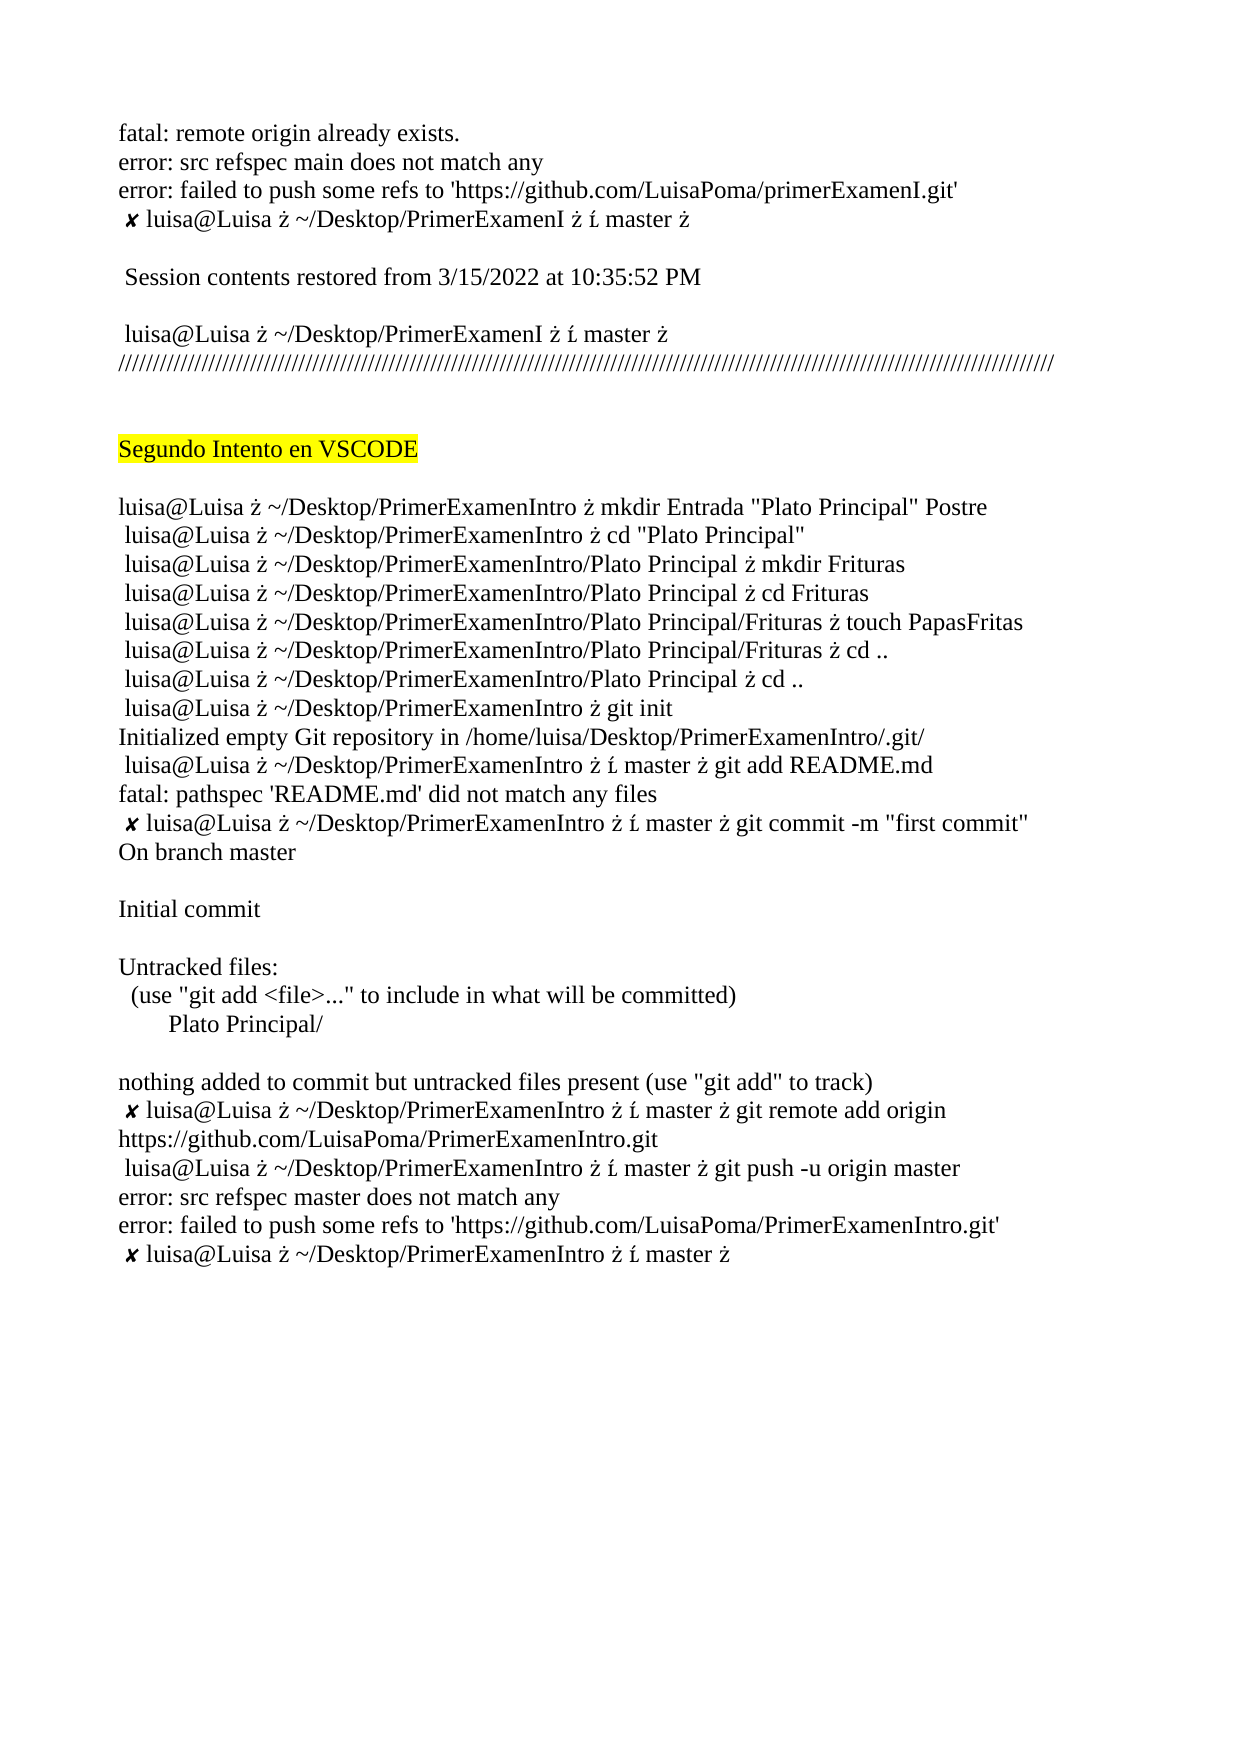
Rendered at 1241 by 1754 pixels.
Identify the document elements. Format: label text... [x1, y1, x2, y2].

text /////////////////////////////////////////////////////////////////////////////////////////////////////////////////////////////////////// [118, 348, 1122, 377]
text ✘ luisa@Luisa  ~/Desktop/PrimerExamenI   master  [118, 204, 1122, 233]
text ✘ luisa@Luisa  ~/Desktop/PrimerExamenIntro   master  [118, 1239, 1122, 1268]
text error: failed to push some refs to 'https://github.com/LuisaPoma/primerExamenI.git' [118, 176, 1122, 204]
text Initialized empty Git repository in /home/luisa/Desktop/PrimerExamenIntro/.git/ [118, 722, 1122, 751]
text Session contents restored from 3/15/2022 at 10:35:52 PM [118, 262, 1122, 291]
text Initial commit [118, 894, 1122, 923]
text fatal: pathspec 'README.md' did not match any files [118, 779, 1122, 808]
text Plato Principal/ [118, 1009, 1122, 1038]
text ✘ luisa@Luisa  ~/Desktop/PrimerExamenIntro   master  git commit -m "first commit" [118, 808, 1122, 837]
text luisa@Luisa  ~/Desktop/PrimerExamenIntro/Plato Principal  cd Frituras [118, 578, 1122, 607]
text (use "git add <file>..." to include in what will be committed) [118, 981, 1122, 1009]
text error: src refspec main does not match any [118, 147, 1122, 176]
text luisa@Luisa  ~/Desktop/PrimerExamenIntro/Plato Principal/Frituras  touch PapasFritas [118, 607, 1122, 636]
text luisa@Luisa  ~/Desktop/PrimerExamenI   master  [118, 319, 1122, 348]
text fatal: remote origin already exists. [118, 118, 1122, 147]
text luisa@Luisa  ~/Desktop/PrimerExamenIntro   master  git add README.md [118, 751, 1122, 779]
text luisa@Luisa  ~/Desktop/PrimerExamenIntro/Plato Principal  mkdir Frituras [118, 549, 1122, 578]
text luisa@Luisa  ~/Desktop/PrimerExamenIntro/Plato Principal  cd .. [118, 664, 1122, 693]
text On branch master [118, 837, 1122, 866]
text Untracked files: [118, 952, 1122, 981]
text ✘ luisa@Luisa  ~/Desktop/PrimerExamenIntro   master  git remote add origin https://github.com/LuisaPoma/PrimerExamenIntro.git [118, 1096, 1122, 1153]
text luisa@Luisa  ~/Desktop/PrimerExamenIntro/Plato Principal/Frituras  cd .. [118, 636, 1122, 664]
text luisa@Luisa  ~/Desktop/PrimerExamenIntro  mkdir Entrada "Plato Principal" Postre [118, 492, 1122, 521]
text luisa@Luisa  ~/Desktop/PrimerExamenIntro  git init [118, 693, 1122, 722]
text error: failed to push some refs to 'https://github.com/LuisaPoma/PrimerExamenIntro.git' [118, 1211, 1122, 1239]
text nothing added to commit but untracked files present (use "git add" to track) [118, 1067, 1122, 1096]
text Segundo Intento en VSCODE [118, 434, 1122, 463]
text luisa@Luisa  ~/Desktop/PrimerExamenIntro  cd "Plato Principal" [118, 521, 1122, 549]
text error: src refspec master does not match any [118, 1182, 1122, 1211]
text luisa@Luisa  ~/Desktop/PrimerExamenIntro   master  git push -u origin master [118, 1153, 1122, 1182]
